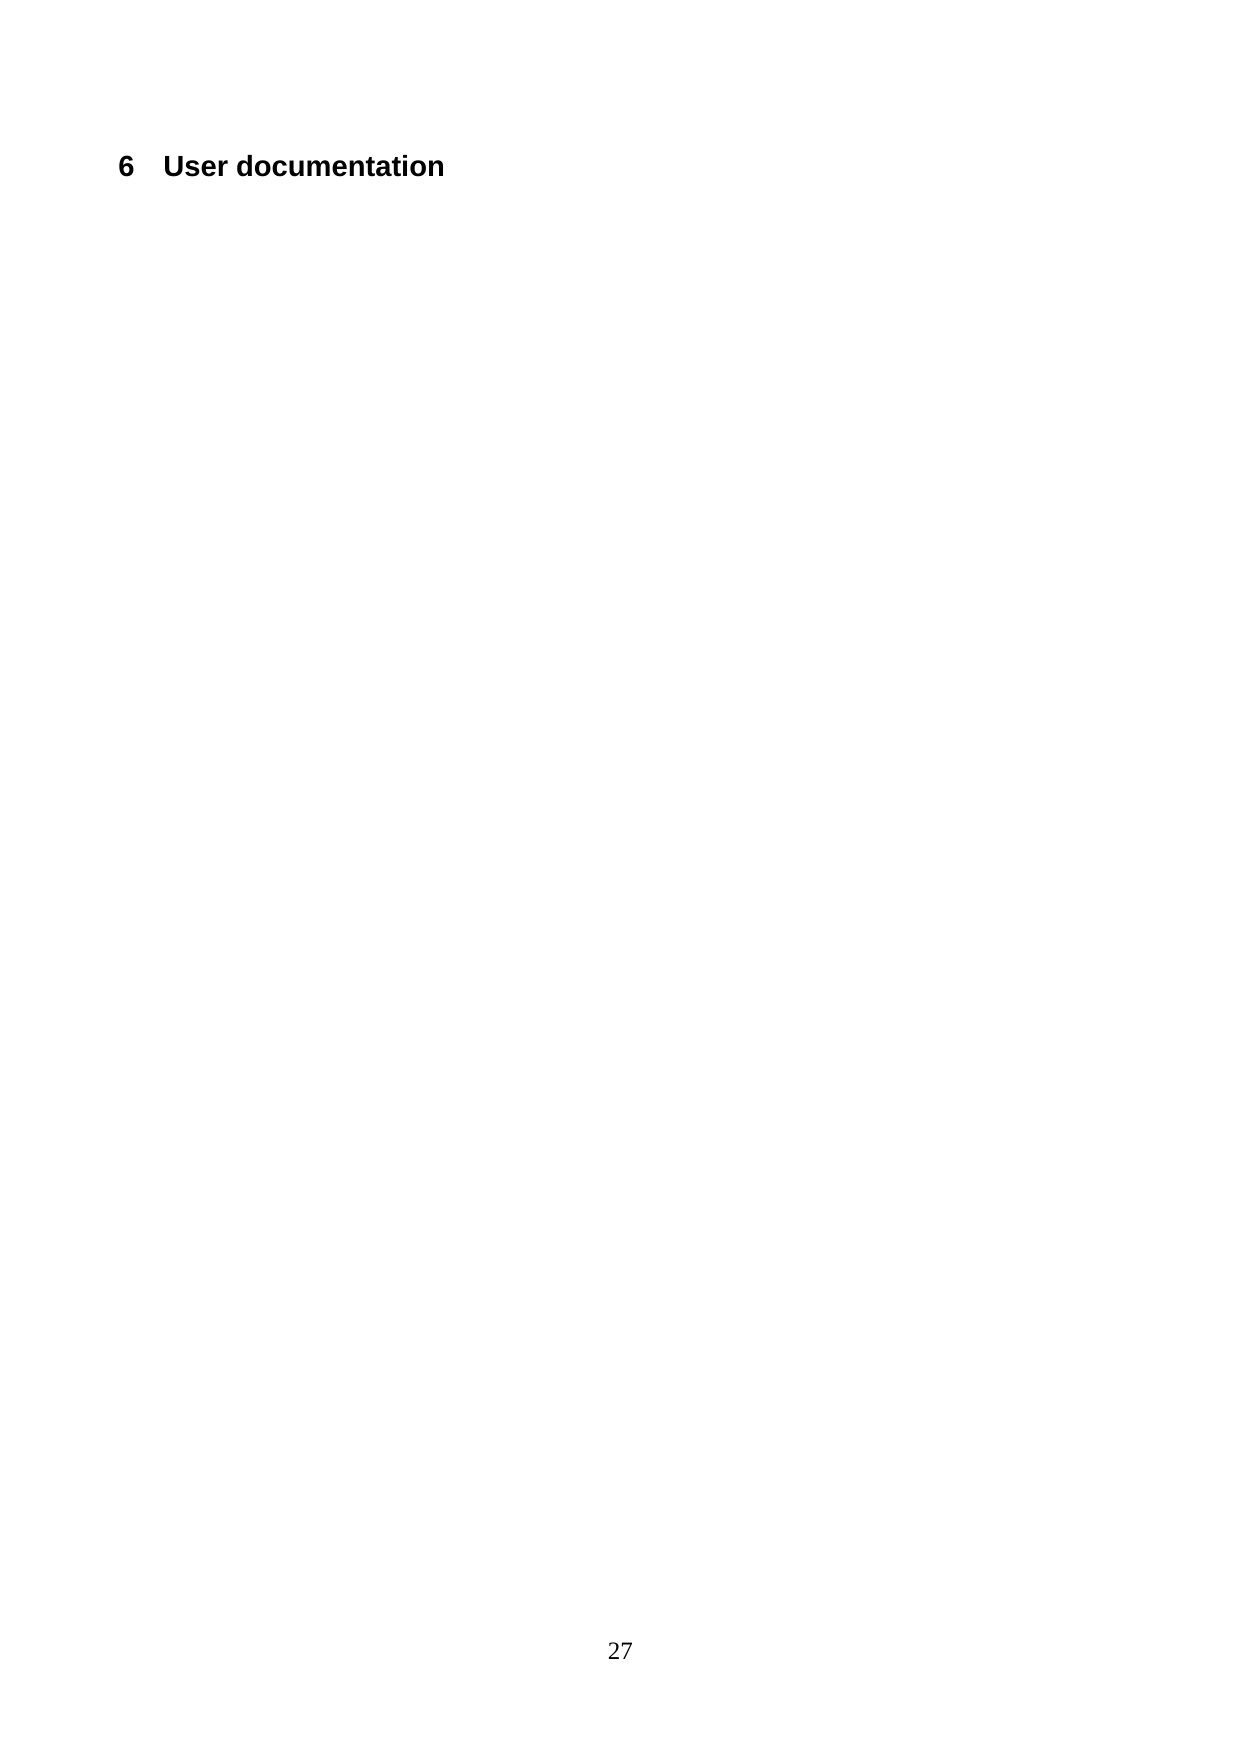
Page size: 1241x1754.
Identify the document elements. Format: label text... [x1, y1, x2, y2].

subtitle User documentation [118, 149, 1122, 183]
